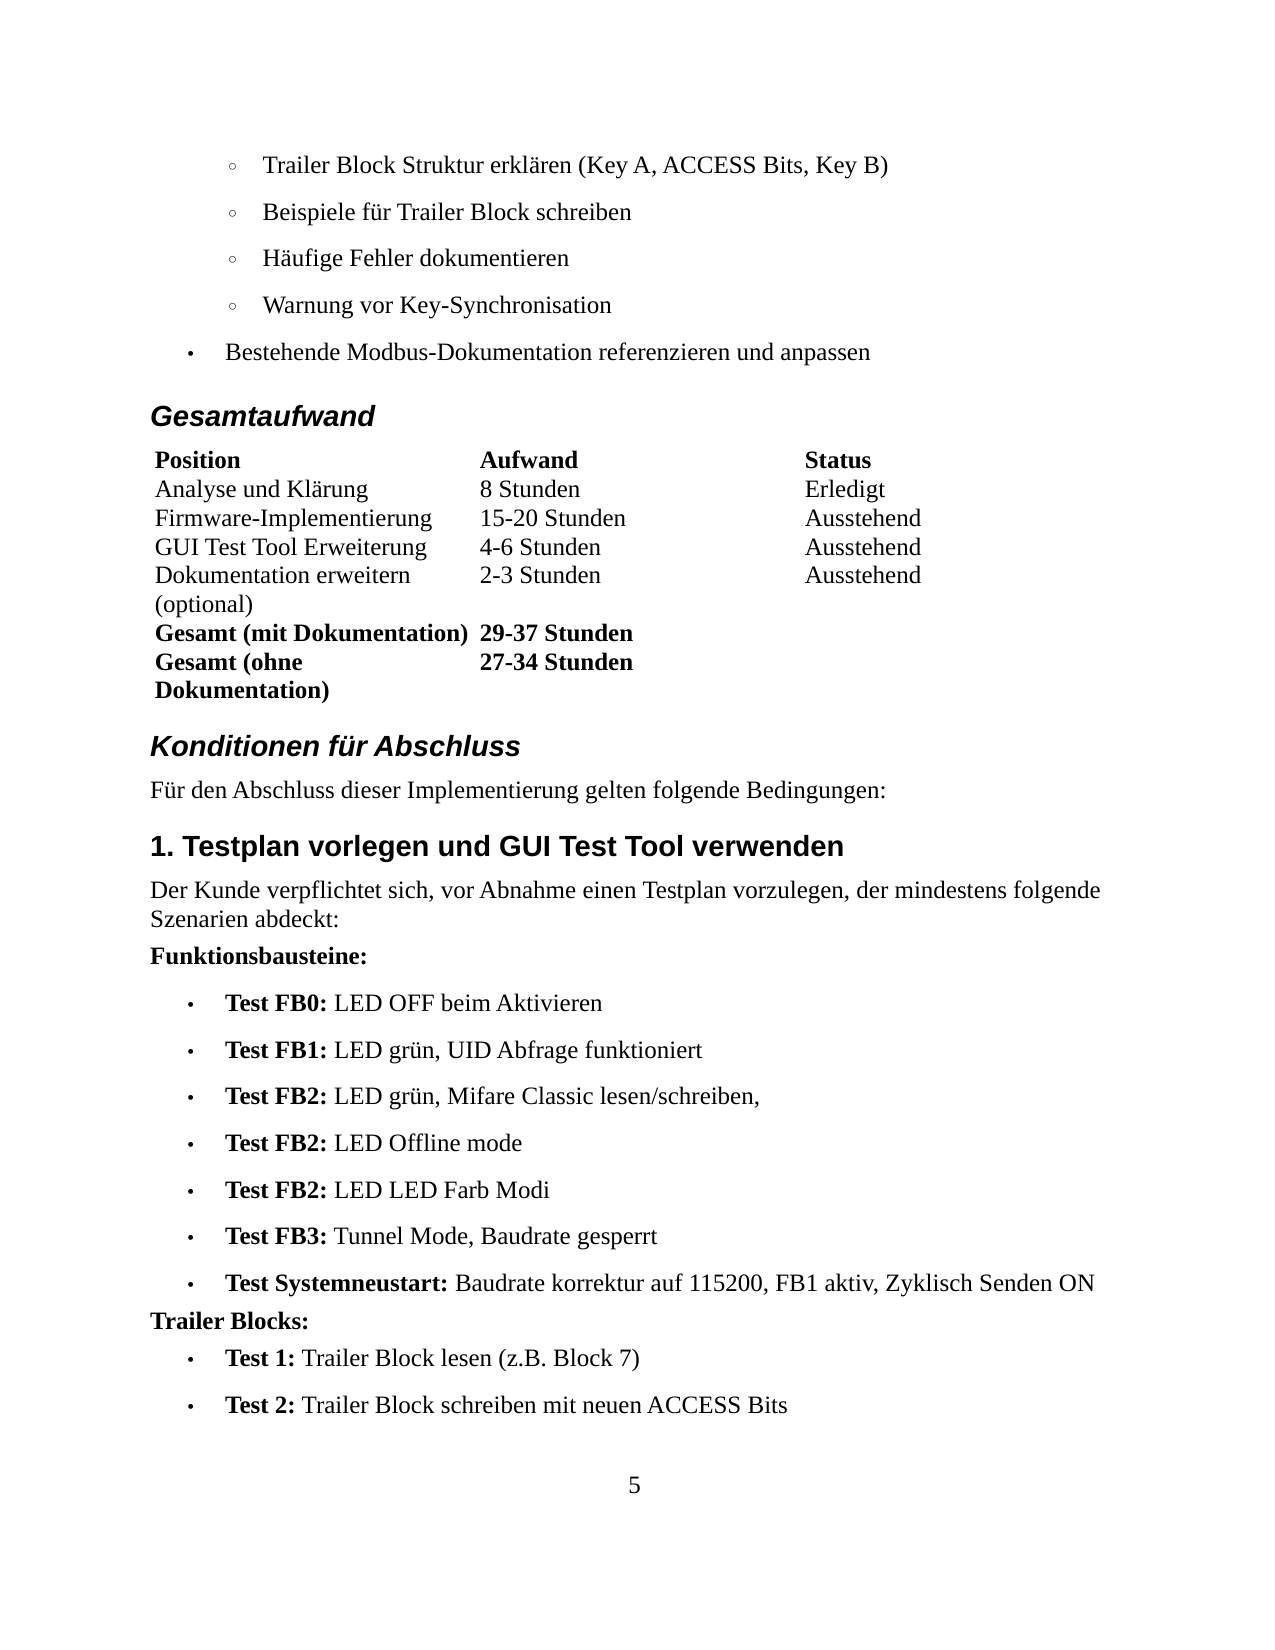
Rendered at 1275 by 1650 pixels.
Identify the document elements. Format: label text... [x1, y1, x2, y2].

list Test FB1: LED grün, UID Abfrage funktioniert [187, 1035, 1125, 1063]
text Trailer Blocks: [150, 1306, 1125, 1334]
table_cell Ausstehend [800, 532, 1125, 560]
table_header Aufwand [475, 445, 800, 474]
table_cell [800, 618, 1125, 647]
list Häufige Fehler dokumentieren [225, 243, 1125, 272]
text Der Kunde verpflichtet sich, vor Abnahme einen Testplan vorzulegen, der mindestens folgende Szenarien abdeckt: [150, 875, 1125, 932]
table_cell 15-20 Stunden [475, 503, 800, 532]
table_cell Analyse und Klärung [150, 474, 475, 503]
table_cell 27-34 Stunden [475, 647, 800, 704]
table_header Position [150, 445, 475, 474]
list Test 1: Trailer Block lesen (z.B. Block 7) [187, 1343, 1125, 1372]
table_cell 4-6 Stunden [475, 532, 800, 560]
table_header Status [800, 445, 1125, 474]
table_cell 29-37 Stunden [475, 618, 800, 647]
table_cell Erledigt [800, 474, 1125, 503]
list Test FB3: Tunnel Mode, Baudrate gesperrt [187, 1221, 1125, 1250]
text Für den Abschluss dieser Implementierung gelten folgende Bedingungen: [150, 775, 1125, 804]
list Test 2: Trailer Block schreiben mit neuen ACCESS Bits [187, 1390, 1125, 1419]
table_cell Gesamt (mit Dokumentation) [150, 618, 475, 647]
subtitle 1. Testplan vorlegen und GUI Test Tool verwenden [150, 829, 1125, 862]
table_cell Gesamt (ohne Dokumentation) [150, 647, 475, 704]
list Test Systemneustart: Baudrate korrektur auf 115200, FB1 aktiv, Zyklisch Senden ON [187, 1268, 1125, 1297]
table_cell Ausstehend [800, 560, 1125, 618]
list Trailer Block Struktur erklären (Key A, ACCESS Bits, Key B) [225, 150, 1125, 179]
table_cell 2-3 Stunden [475, 560, 800, 618]
list Test FB2: LED grün, Mifare Classic lesen/schreiben, [187, 1081, 1125, 1110]
table_cell Firmware-Implementierung [150, 503, 475, 532]
table_cell Ausstehend [800, 503, 1125, 532]
subtitle Gesamtaufwand [150, 399, 1125, 433]
list Warnung vor Key-Synchronisation [225, 290, 1125, 319]
table_cell [800, 647, 1125, 704]
list Test FB2: LED LED Farb Modi [187, 1175, 1125, 1203]
subtitle Konditionen für Abschluss [150, 729, 1125, 763]
table_cell GUI Test Tool Erweiterung [150, 532, 475, 560]
list Bestehende Modbus-Dokumentation referenzieren und anpassen [187, 337, 1125, 365]
text Funktionsbausteine: [150, 941, 1125, 970]
list Beispiele für Trailer Block schreiben [225, 197, 1125, 225]
table_cell Dokumentation erweitern (optional) [150, 560, 475, 618]
list Test FB2: LED Offline mode [187, 1128, 1125, 1157]
table_cell 8 Stunden [475, 474, 800, 503]
list Test FB0: LED OFF beim Aktivieren [187, 988, 1125, 1017]
